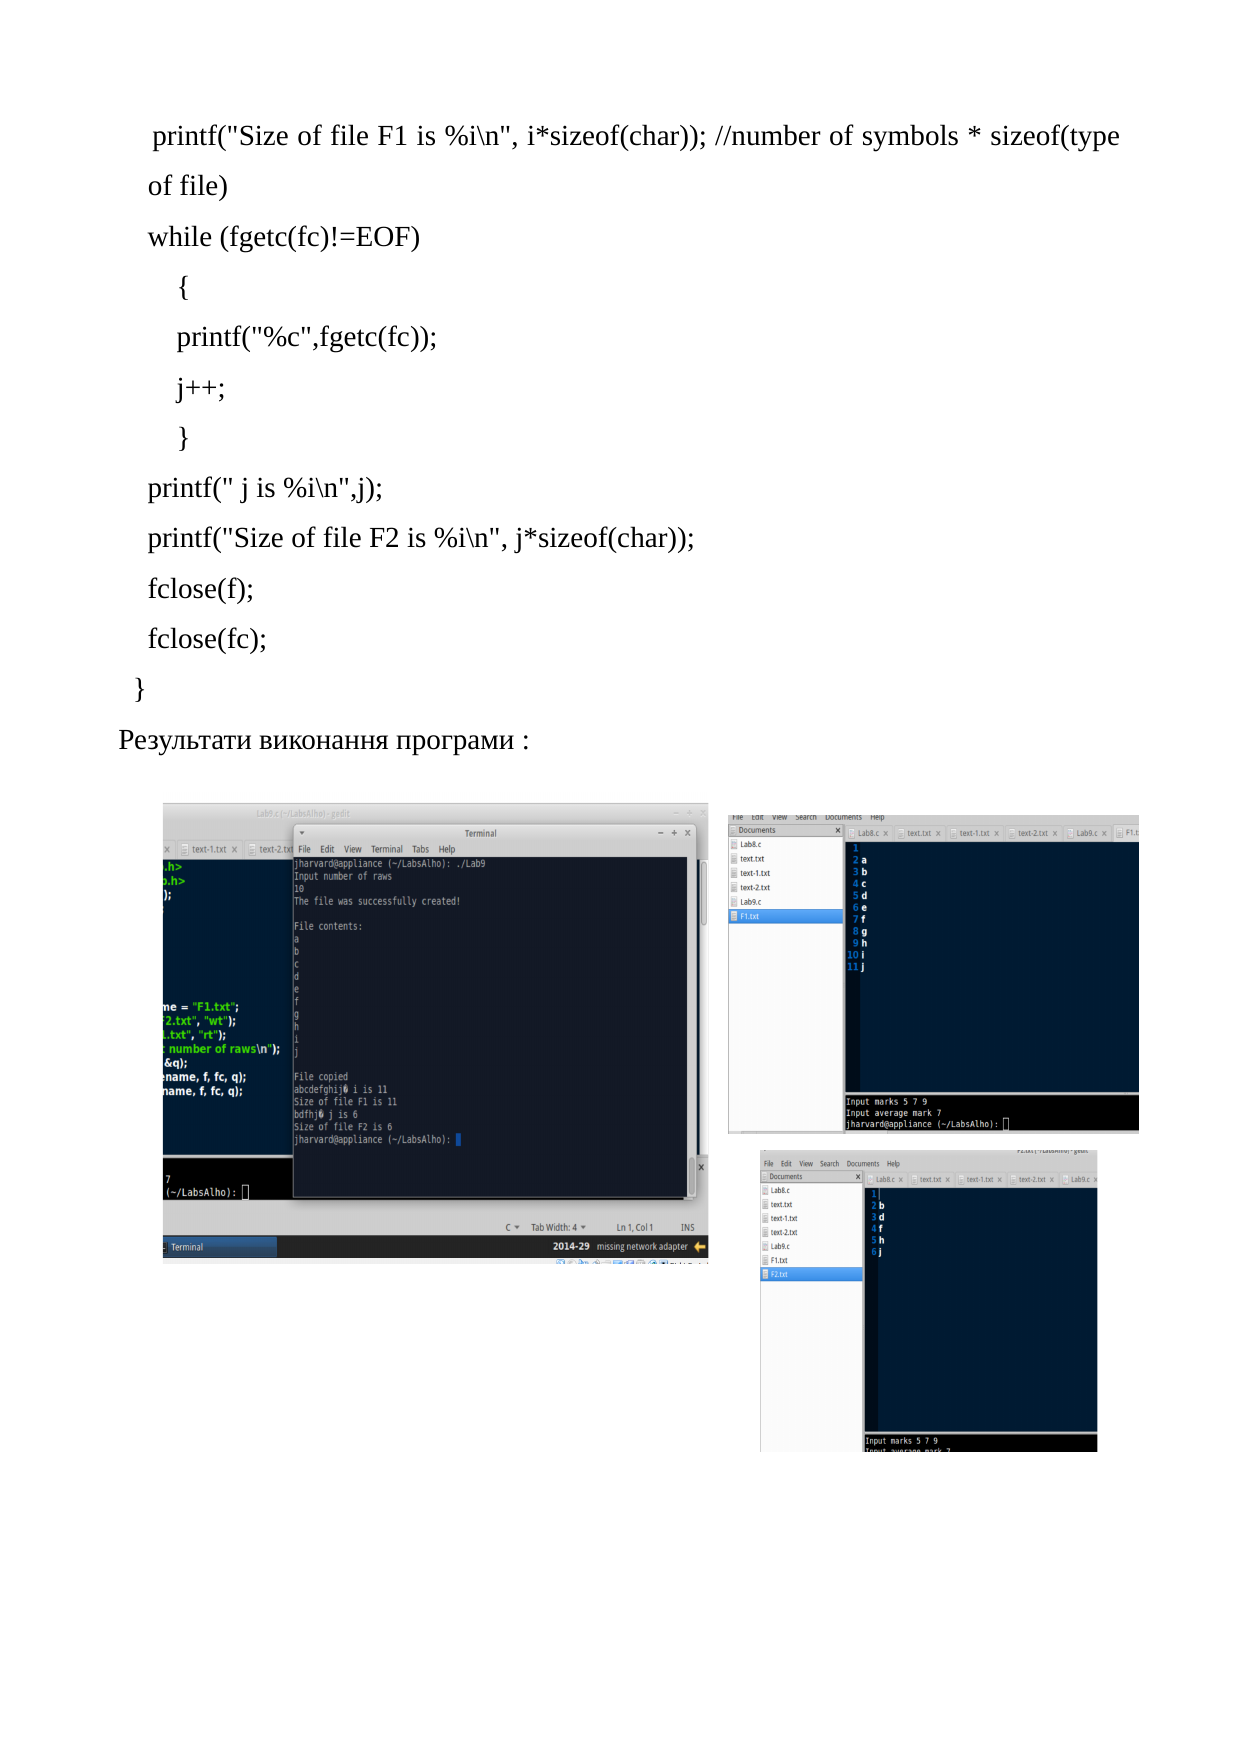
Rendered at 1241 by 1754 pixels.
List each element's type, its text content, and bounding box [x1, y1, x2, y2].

text } [118, 420, 1122, 453]
text printf("Size of file F1 is %i\n", i*sizeof(char)); //number of symbols * sizeof(type of file) [118, 118, 1122, 202]
text j++; [118, 370, 1122, 403]
text fclose(f); [118, 571, 1122, 604]
text while (fgetc(fc)!=EOF) [118, 219, 1122, 252]
text printf("Size of file F2 is %i\n", j*sizeof(char)); [118, 521, 1122, 554]
text printf(" j is %i\n",j); [118, 470, 1122, 504]
text Результати виконання програми : [118, 722, 1122, 755]
text } [118, 672, 1122, 705]
text printf("%c",fgetc(fc)); [118, 319, 1122, 353]
text { [118, 269, 1122, 303]
text fclose(fc); [118, 621, 1122, 655]
